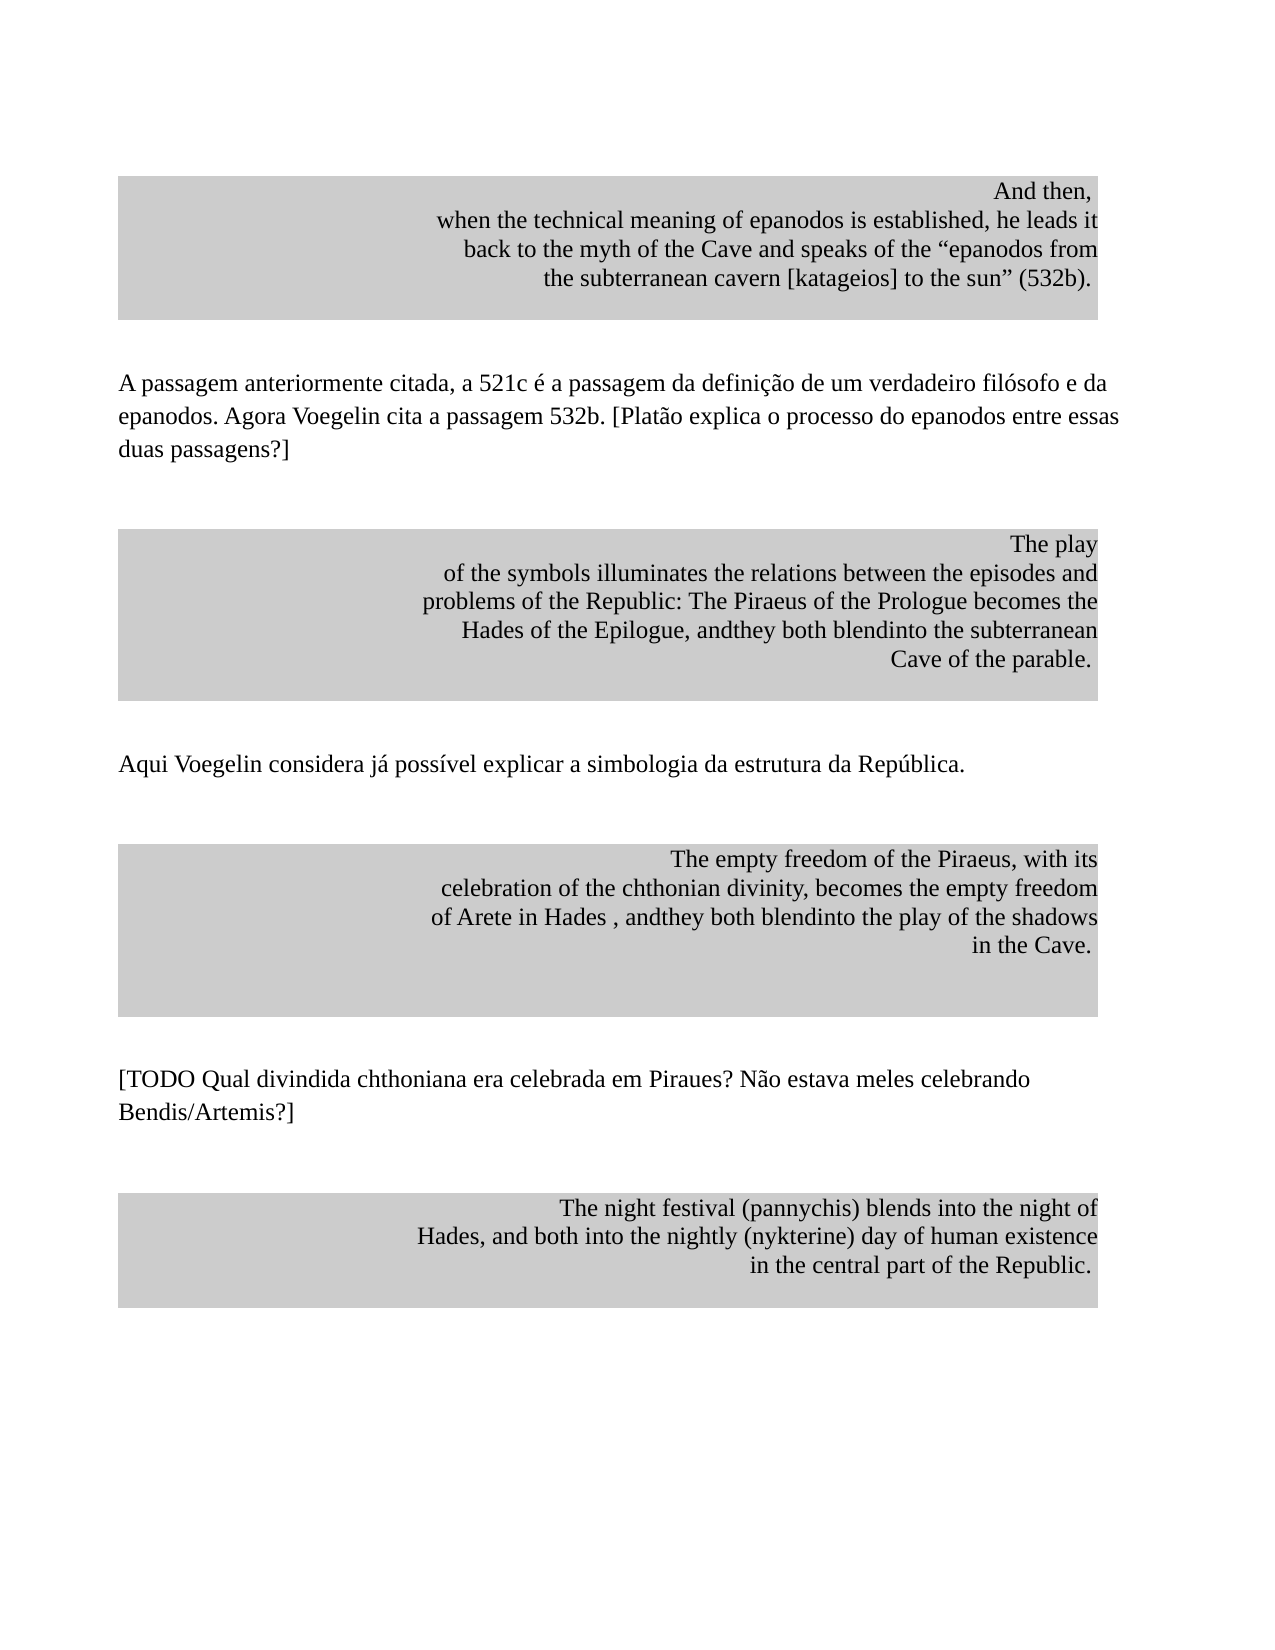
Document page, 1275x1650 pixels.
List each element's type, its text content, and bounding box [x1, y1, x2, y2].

text And then, when the technical meaning of epanodos is established, he leads it back to the myth of the Cave and speaks of the “epanodos from the subterranean cavern [katageios] to the sun” (532b). [118, 176, 1098, 320]
text Aqui Voegelin considera já possível explicar a simbologia da estrutura da República. [118, 749, 1157, 778]
text The night festival (pannychis) blends into the night of Hades, and both into the nightly (nykterine) day of human existence in the central part of the Republic. [118, 1193, 1098, 1308]
text A passagem anteriormente citada, a 521c é a passagem da definição de um verdadeiro filósofo e da epanodos. Agora Voegelin cita a passagem 532b. [Platão explica o processo do epanodos entre essas duas passagens?] [118, 368, 1157, 462]
text The empty freedom of the Piraeus, with its celebration of the chthonian divinity, becomes the empty freedom of Arete in Hades , andthey both blendinto the play of the shadows in the Cave. [118, 844, 1098, 1017]
text The play of the symbols illuminates the relations between the episodes and problems of the Republic: The Piraeus of the Prologue becomes the Hades of the Epilogue, andthey both blendinto the subterranean Cave of the parable. [118, 529, 1098, 701]
text [TODO Qual divindida chthoniana era celebrada em Piraues? Não estava meles celebrando Bendis/Artemis?] [118, 1064, 1157, 1126]
